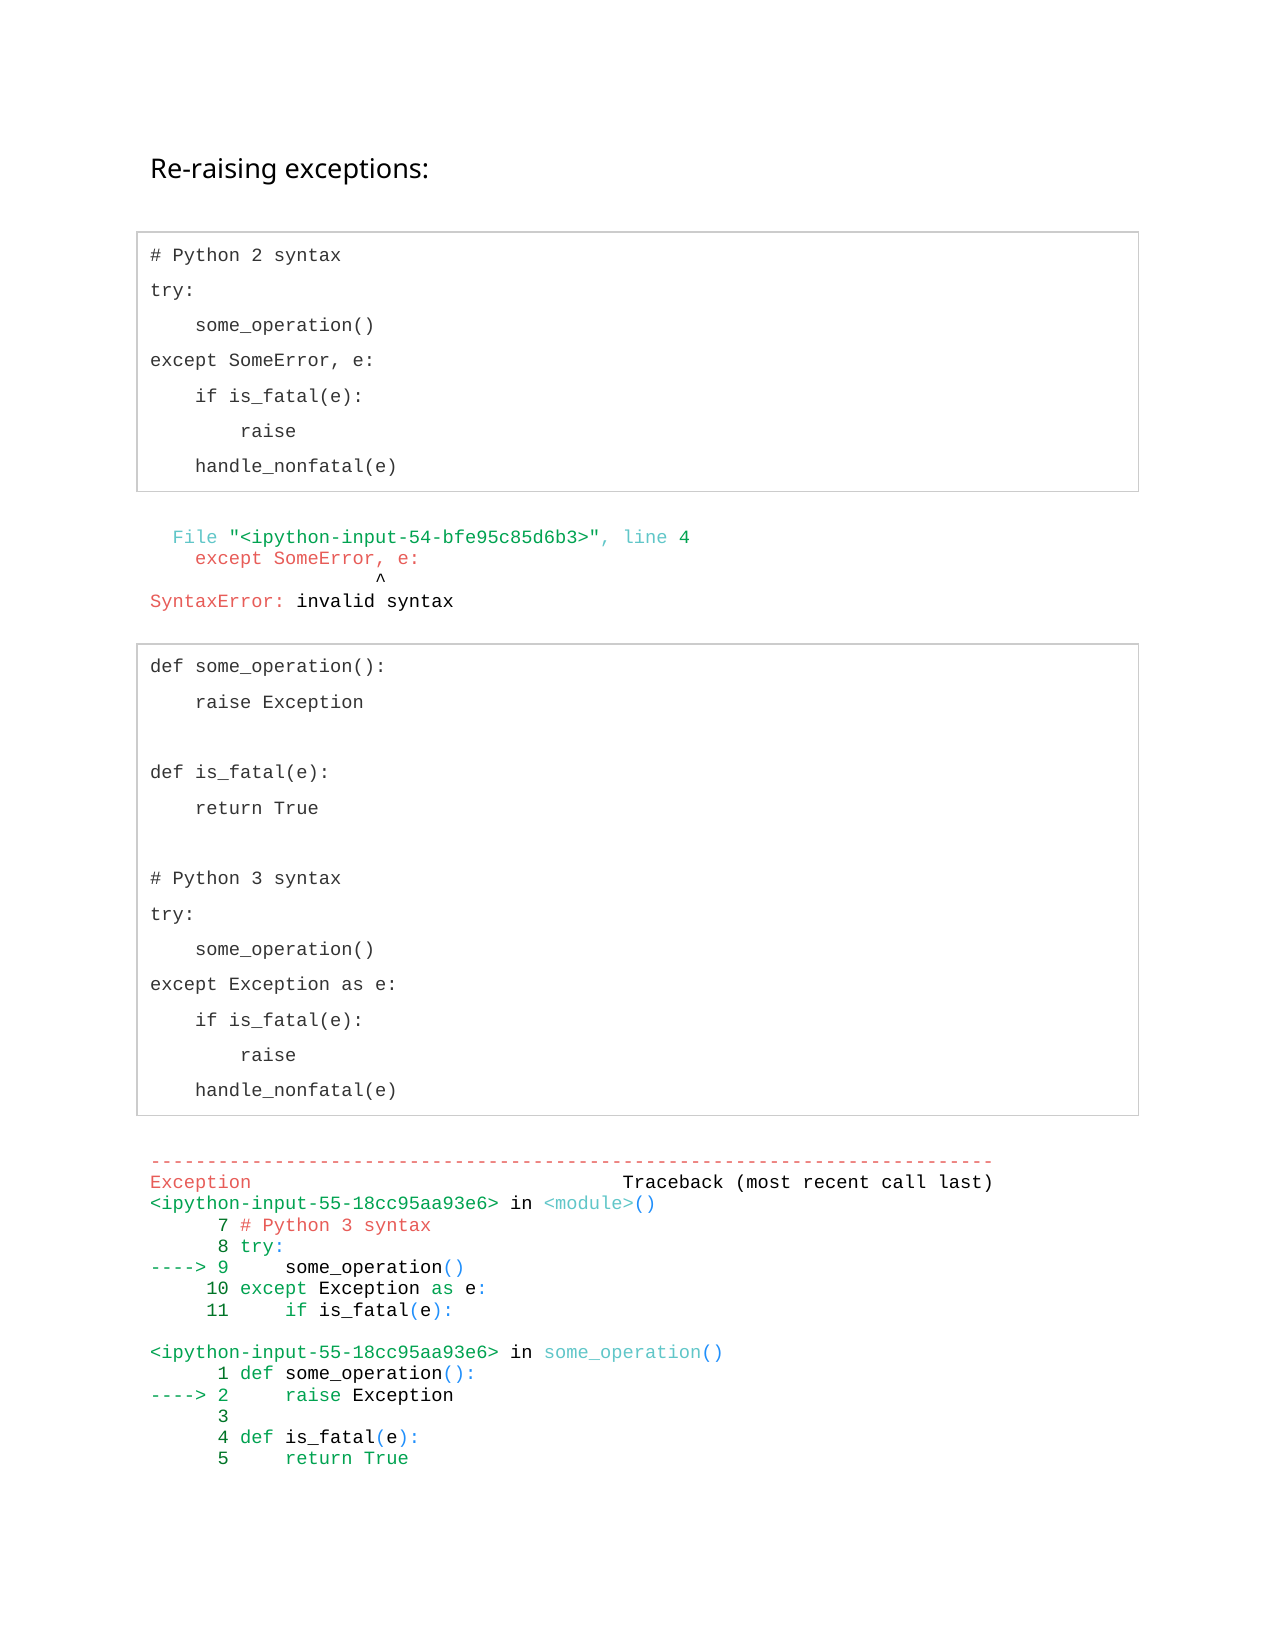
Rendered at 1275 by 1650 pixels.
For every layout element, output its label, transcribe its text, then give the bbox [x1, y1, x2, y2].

text def some_operation(): [138, 645, 1138, 678]
text try: [138, 267, 1138, 302]
text if is_fatal(e): [138, 372, 1138, 408]
text some_operation() [138, 926, 1138, 961]
text Exception Traceback (most recent call last) [150, 1173, 1125, 1194]
text 4 def is_fatal(e): [150, 1428, 1125, 1449]
text 11 if is_fatal(e): [150, 1300, 1125, 1322]
text 5 return True [150, 1449, 1125, 1470]
text handle_nonfatal(e) [138, 443, 1138, 491]
text 3 [150, 1407, 1125, 1428]
text ^ [150, 570, 1125, 592]
text try: [138, 890, 1138, 926]
text raise [138, 1032, 1138, 1067]
text ----> 9 some_operation() [150, 1258, 1125, 1279]
text ----> 2 raise Exception [150, 1385, 1125, 1407]
text handle_nonfatal(e) [138, 1067, 1138, 1115]
text --------------------------------------------------------------------------- [150, 1152, 1125, 1173]
text some_operation() [138, 302, 1138, 337]
text except SomeError, e: [138, 337, 1138, 372]
text except Exception as e: [138, 961, 1138, 996]
text 1 def some_operation(): [150, 1364, 1125, 1385]
text # Python 2 syntax [138, 233, 1138, 267]
text if is_fatal(e): [138, 996, 1138, 1032]
text SyntaxError: invalid syntax [150, 592, 1125, 613]
text raise Exception [138, 678, 1138, 714]
text <ipython-input-55-18cc95aa93e6> in <module>() [150, 1194, 1125, 1215]
subtitle Re-raising exceptions: [150, 150, 1125, 187]
text File "<ipython-input-54-bfe95c85d6b3>", line 4 [150, 528, 1125, 549]
text except SomeError, e: [150, 549, 1125, 570]
text # Python 3 syntax [138, 855, 1138, 890]
text raise [138, 408, 1138, 443]
text 7 # Python 3 syntax [150, 1215, 1125, 1237]
text return True [138, 784, 1138, 820]
text 10 except Exception as e: [150, 1279, 1125, 1300]
text def is_fatal(e): [138, 749, 1138, 784]
text 8 try: [150, 1237, 1125, 1258]
text <ipython-input-55-18cc95aa93e6> in some_operation() [150, 1343, 1125, 1364]
